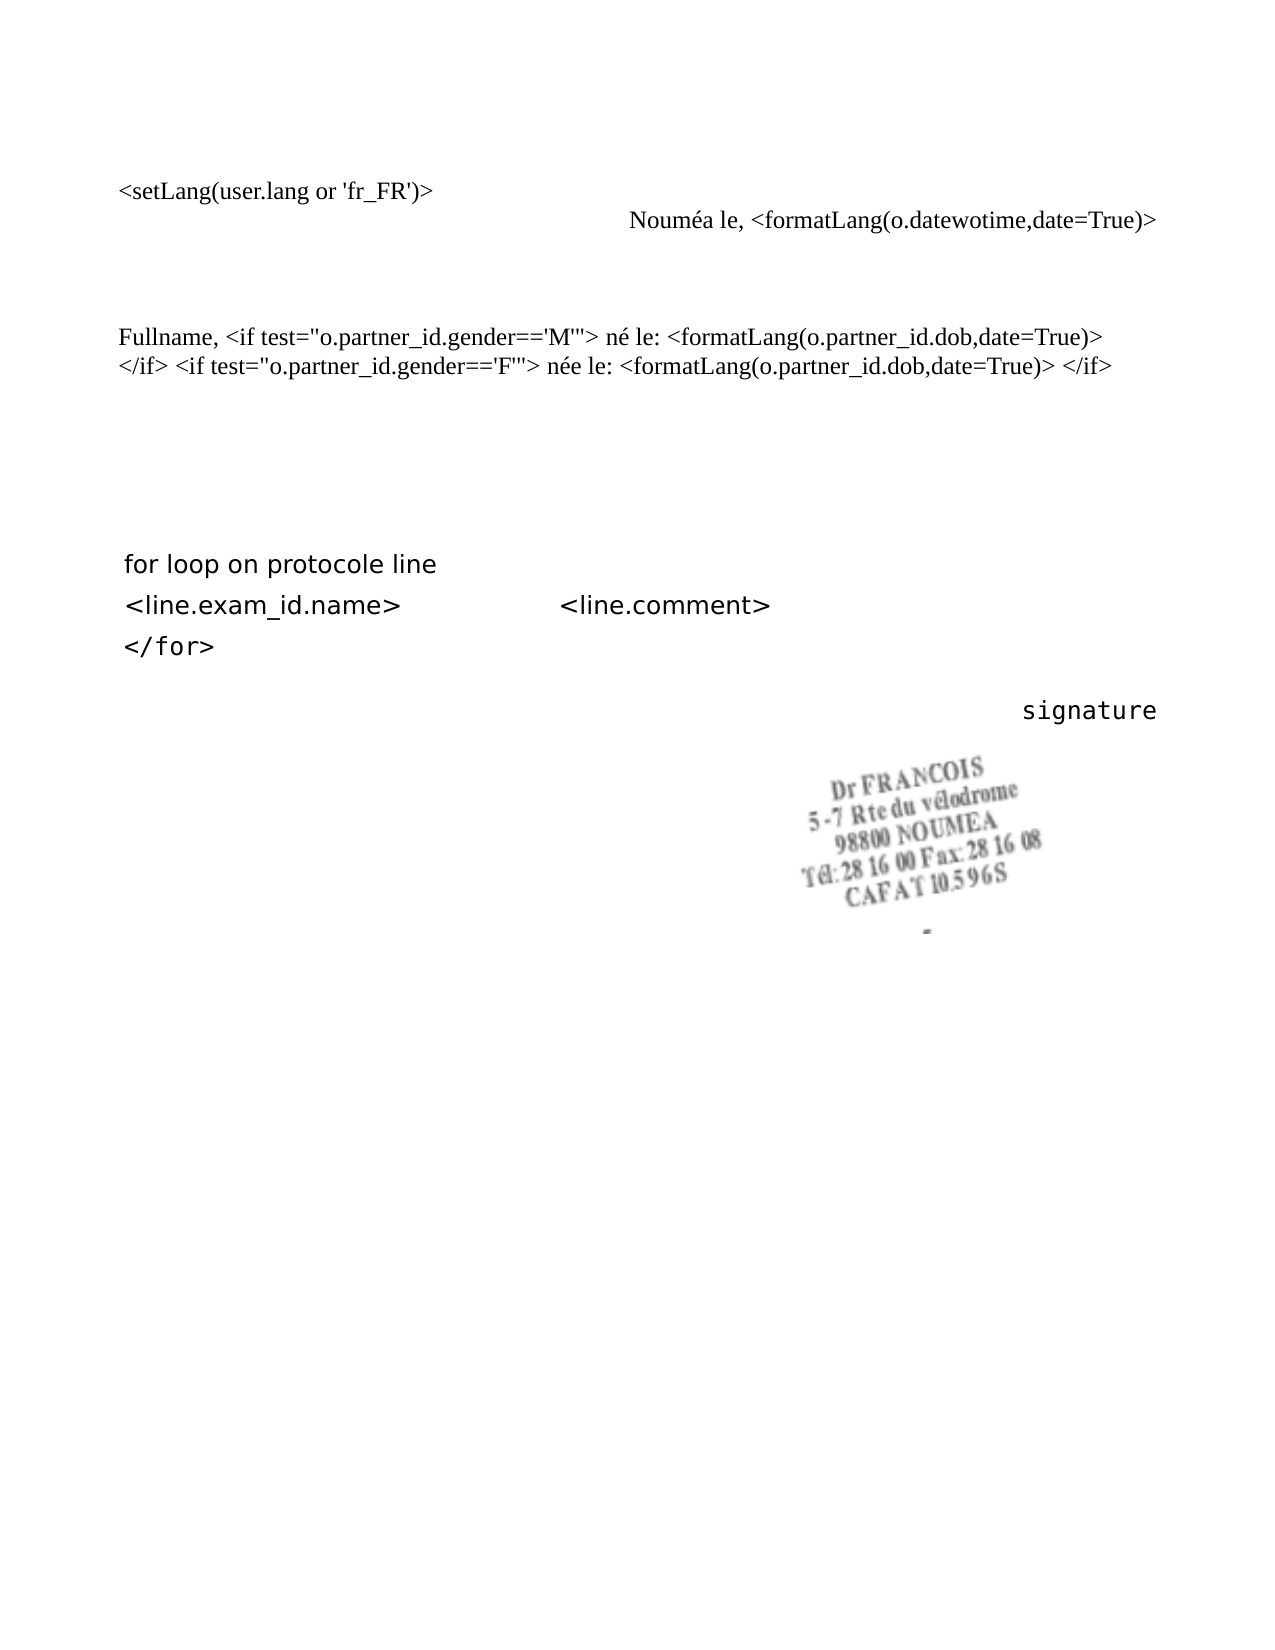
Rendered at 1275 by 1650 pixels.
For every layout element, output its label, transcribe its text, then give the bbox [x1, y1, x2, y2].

text Fullname, <if test="o.partner_id.gender=='M'"> né le: <formatLang(o.partner_id.dob,date=True)> </if> <if test="o.partner_id.gender=='F'"> née le: <formatLang(o.partner_id.dob,date=True)> </if> [118, 322, 1157, 380]
table_header [553, 545, 1085, 586]
table_cell [868, 626, 1085, 667]
table_cell [1085, 626, 1157, 667]
table_cell <line.exam_id.name> [118, 586, 552, 626]
table_header for loop on protocole line [118, 545, 552, 586]
text <setLang(user.lang or 'fr_FR')> [118, 176, 1157, 205]
table_cell </for> [118, 626, 552, 667]
text Nouméa le, <formatLang(o.datewotime,date=True)> [118, 205, 1157, 234]
table_header [1085, 545, 1157, 586]
picture [763, 743, 1074, 934]
table_cell <line.comment> [553, 586, 1157, 626]
table_cell [553, 626, 868, 667]
text signature [118, 696, 1157, 725]
